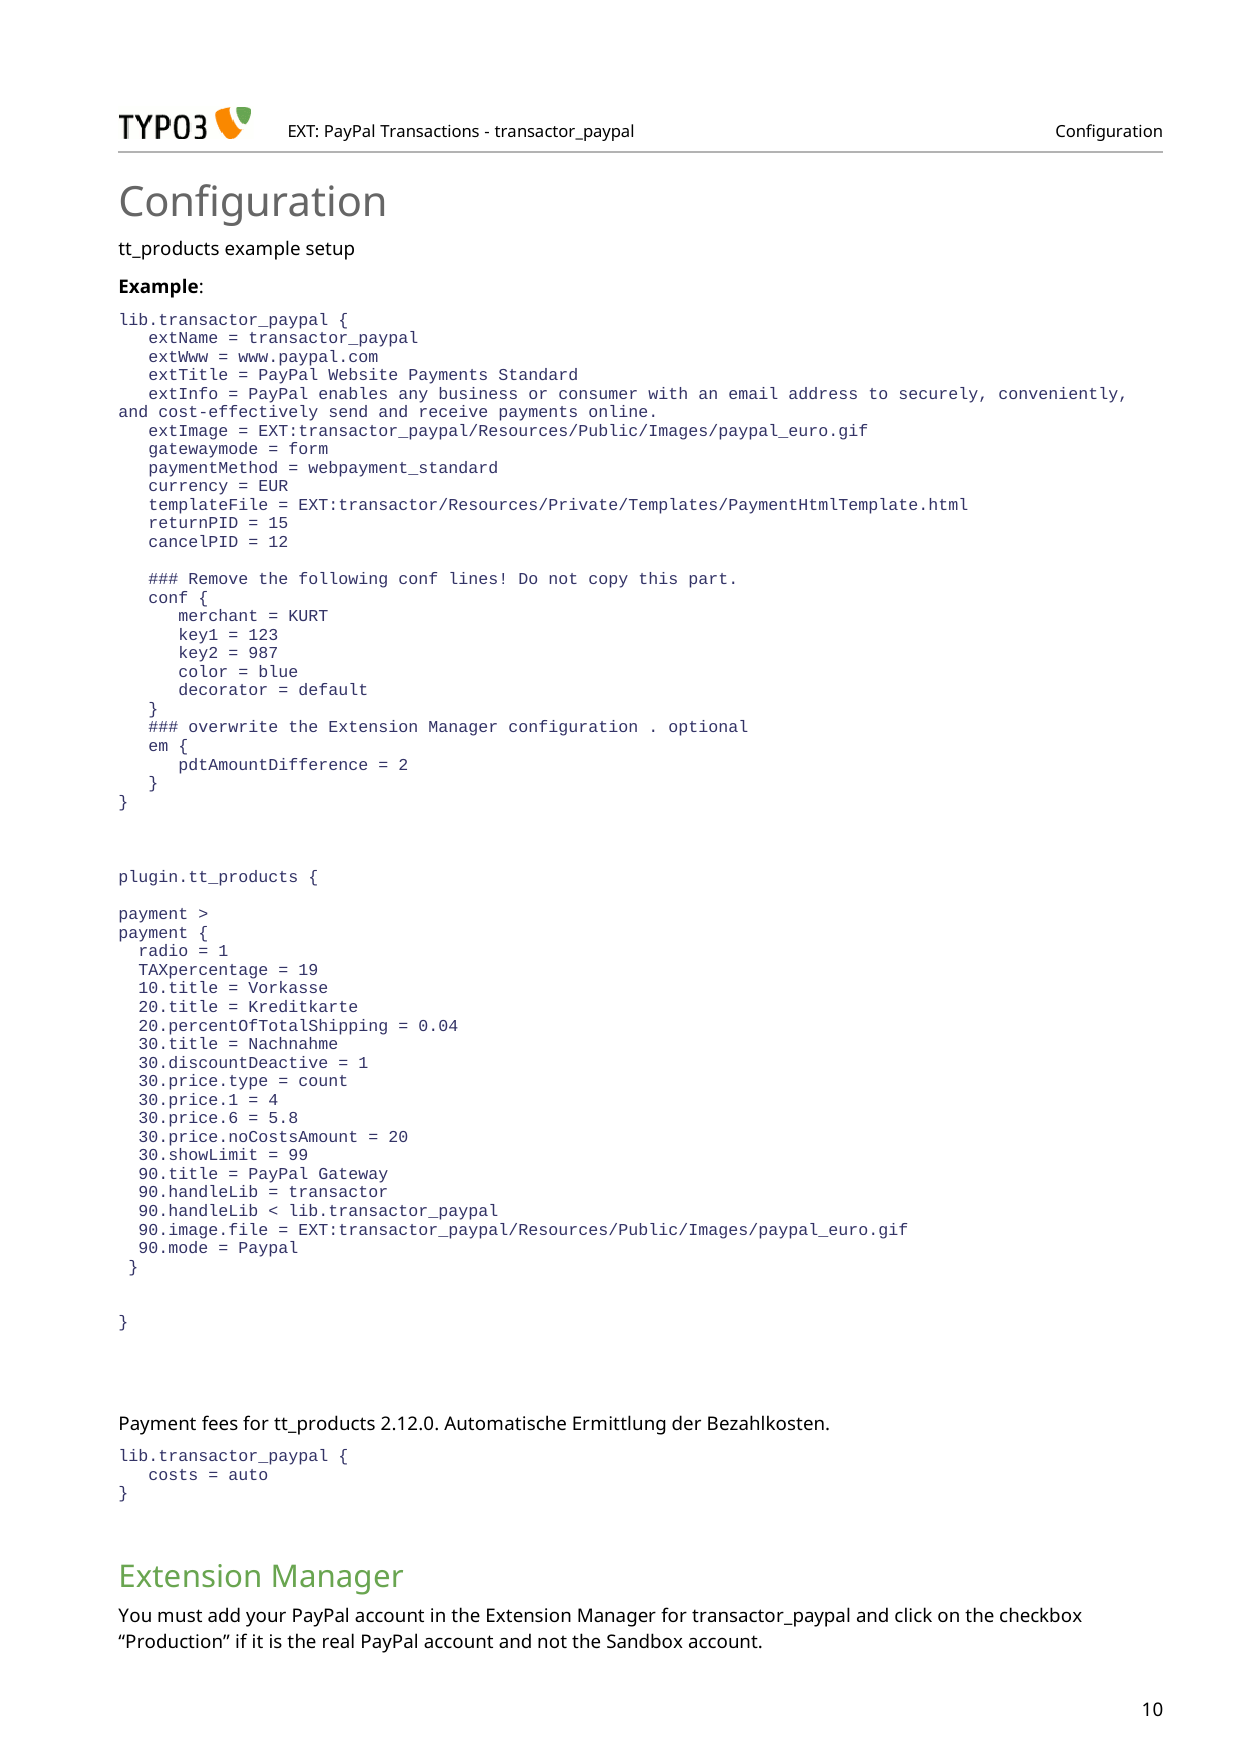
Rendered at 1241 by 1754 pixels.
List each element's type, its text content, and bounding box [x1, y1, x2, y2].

text 30.price.noCostsAmount = 20 [118, 1129, 1163, 1147]
text key1 = 123 [118, 627, 1163, 645]
picture [118, 106, 254, 139]
text 30.discountDeactive = 1 [118, 1054, 1163, 1073]
text extName = transactor_paypal [118, 330, 1163, 348]
text 30.title = Nachnahme [118, 1036, 1163, 1054]
text radio = 1 [118, 943, 1163, 962]
text Payment fees for tt_products 2.12.0. Automatische Ermittlung der Bezahlkosten. [118, 1410, 1163, 1436]
text } [118, 701, 1163, 719]
text paymentMethod = webpayment_standard [118, 460, 1163, 478]
text 30.price.type = count [118, 1073, 1163, 1092]
text lib.transactor_paypal { [118, 1448, 1163, 1467]
text You must add your PayPal account in the Extension Manager for transactor_paypal and click on the checkbox “Production” if it is the real PayPal account and not the Sandbox account. [118, 1602, 1163, 1654]
subtitle Extension Manager [118, 1554, 1163, 1596]
text 90.image.file = EXT:transactor_paypal/Resources/Public/Images/paypal_euro.gif [118, 1221, 1163, 1240]
text tt_products example setup [118, 234, 1163, 260]
text decorator = default [118, 682, 1163, 701]
text plugin.tt_products { [118, 869, 1163, 888]
text } [118, 1485, 1163, 1504]
text 30.price.1 = 4 [118, 1092, 1163, 1110]
text payment > [118, 906, 1163, 925]
text 90.mode = Paypal [118, 1240, 1163, 1258]
text 20.percentOfTotalShipping = 0.04 [118, 1017, 1163, 1036]
text extInfo = PayPal enables any business or consumer with an email address to securely, conveniently, and cost-effectively send and receive payments online. [118, 386, 1163, 423]
text em { [118, 738, 1163, 756]
text gatewaymode = form [118, 441, 1163, 460]
text pdtAmountDifference = 2 [118, 756, 1163, 775]
text } [118, 1314, 1163, 1333]
text 90.handleLib < lib.transactor_paypal [118, 1203, 1163, 1221]
text ### Remove the following conf lines! Do not copy this part. [118, 571, 1163, 589]
text key2 = 987 [118, 645, 1163, 664]
text payment { [118, 925, 1163, 943]
text lib.transactor_paypal { [118, 311, 1163, 330]
text Example: [118, 273, 1163, 299]
text templateFile = EXT:transactor/Resources/Private/Templates/PaymentHtmlTemplate.html [118, 497, 1163, 515]
text costs = auto [118, 1467, 1163, 1485]
text cancelPID = 12 [118, 534, 1163, 552]
text returnPID = 15 [118, 515, 1163, 534]
text currency = EUR [118, 478, 1163, 497]
text TAXpercentage = 19 [118, 962, 1163, 980]
text 90.handleLib = transactor [118, 1184, 1163, 1203]
text conf { [118, 589, 1163, 608]
text 30.showLimit = 99 [118, 1147, 1163, 1166]
subtitle Configuration [118, 172, 1163, 228]
text ### overwrite the Extension Manager configuration . optional [118, 719, 1163, 738]
text } [118, 793, 1163, 812]
text merchant = KURT [118, 608, 1163, 627]
text } [118, 775, 1163, 793]
text } [118, 1258, 1163, 1277]
text 20.title = Kreditkarte [118, 999, 1163, 1017]
text extWww = www.paypal.com [118, 348, 1163, 367]
text extImage = EXT:transactor_paypal/Resources/Public/Images/paypal_euro.gif [118, 423, 1163, 441]
text 10.title = Vorkasse [118, 980, 1163, 999]
text color = blue [118, 664, 1163, 682]
text extTitle = PayPal Website Payments Standard [118, 367, 1163, 386]
text 30.price.6 = 5.8 [118, 1110, 1163, 1129]
text 90.title = PayPal Gateway [118, 1166, 1163, 1184]
